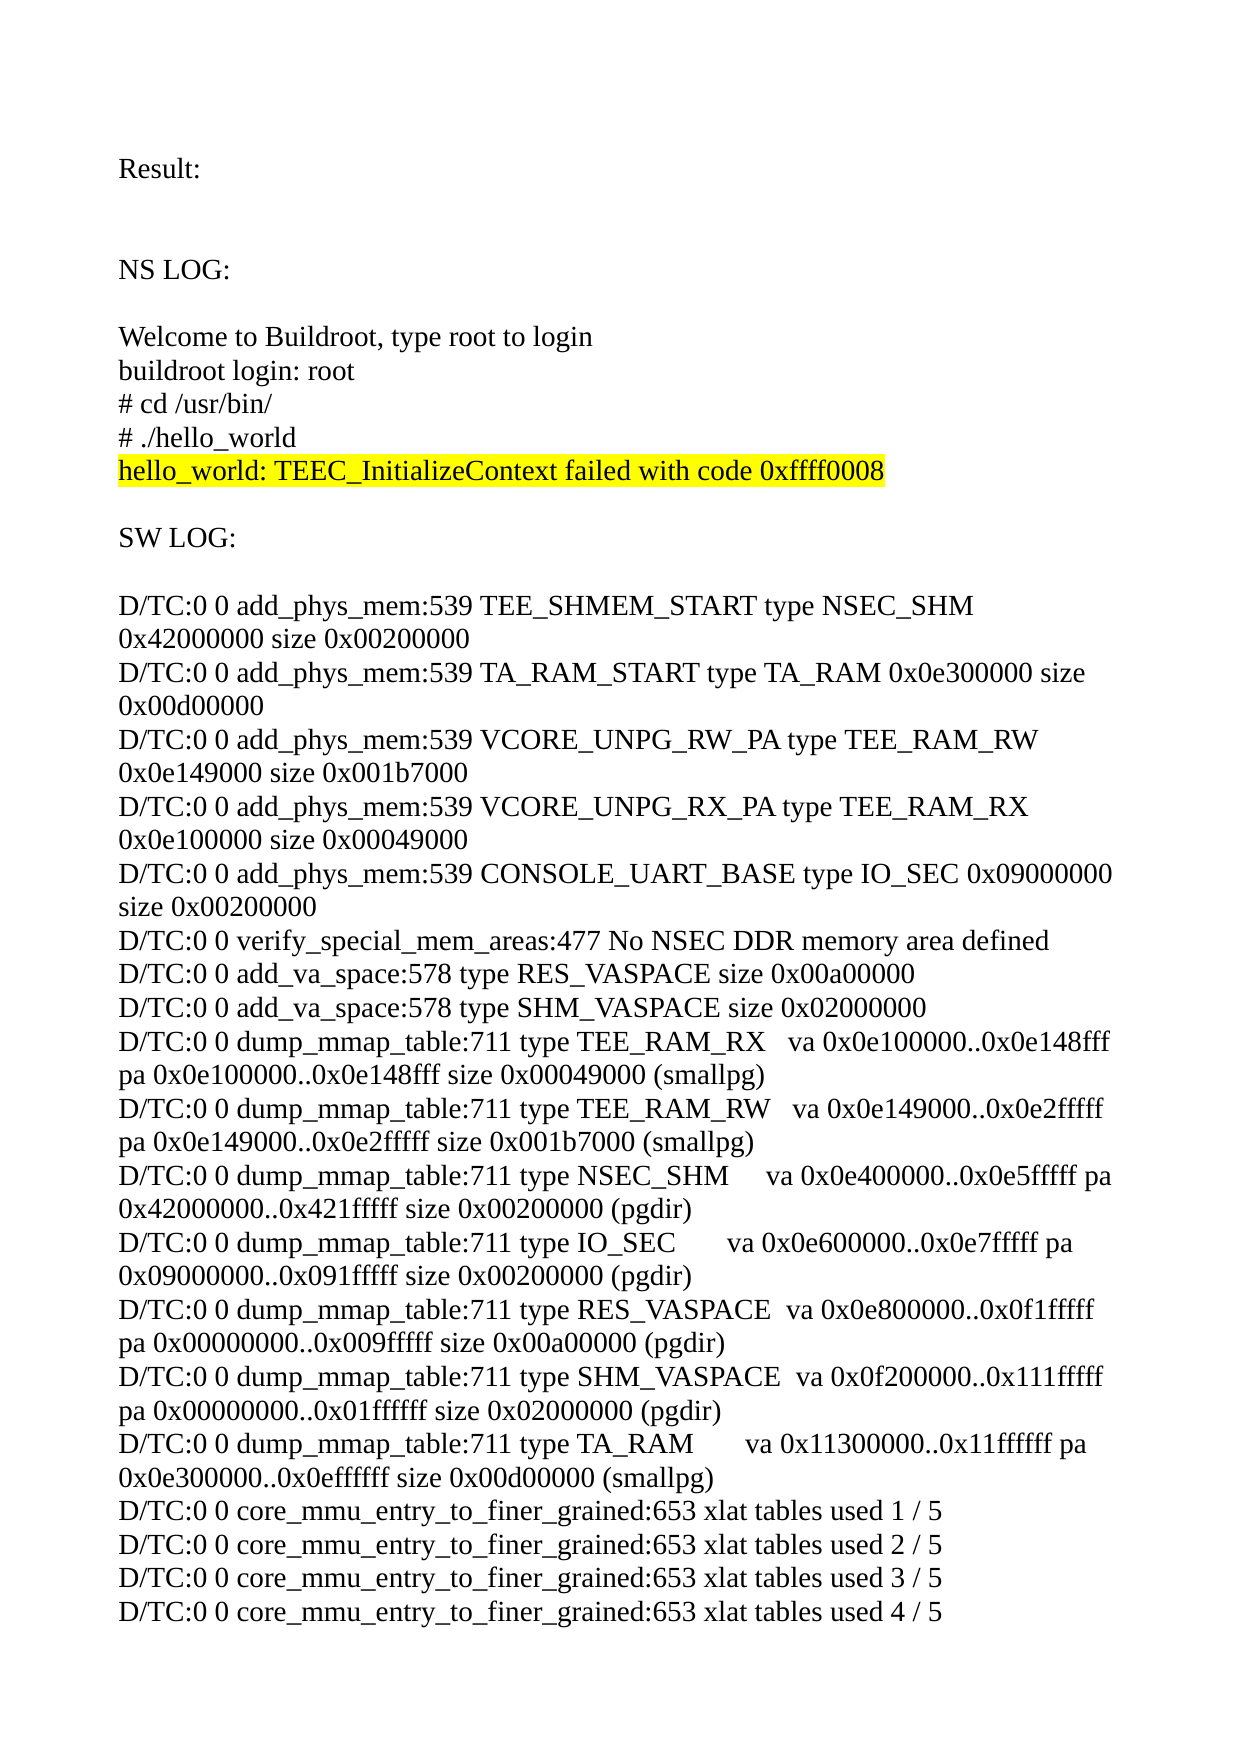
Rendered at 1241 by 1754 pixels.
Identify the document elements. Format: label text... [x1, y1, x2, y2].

text D/TC:0 0 add_phys_mem:539 CONSOLE_UART_BASE type IO_SEC 0x09000000 size 0x00200000 [118, 856, 1122, 923]
text D/TC:0 0 add_phys_mem:539 VCORE_UNPG_RX_PA type TEE_RAM_RX 0x0e100000 size 0x00049000 [118, 789, 1122, 856]
text D/TC:0 0 dump_mmap_table:711 type IO_SEC va 0x0e600000..0x0e7fffff pa 0x09000000..0x091fffff size 0x00200000 (pgdir) [118, 1225, 1122, 1292]
text D/TC:0 0 add_va_space:578 type SHM_VASPACE size 0x02000000 [118, 990, 1122, 1024]
text D/TC:0 0 add_va_space:578 type RES_VASPACE size 0x00a00000 [118, 957, 1122, 990]
text D/TC:0 0 dump_mmap_table:711 type RES_VASPACE va 0x0e800000..0x0f1fffff pa 0x00000000..0x009fffff size 0x00a00000 (pgdir) [118, 1292, 1122, 1359]
text # cd /usr/bin/ [118, 386, 1122, 420]
text D/TC:0 0 add_phys_mem:539 VCORE_UNPG_RW_PA type TEE_RAM_RW 0x0e149000 size 0x001b7000 [118, 722, 1122, 789]
text D/TC:0 0 add_phys_mem:539 TEE_SHMEM_START type NSEC_SHM 0x42000000 size 0x00200000 [118, 588, 1122, 655]
text D/TC:0 0 verify_special_mem_areas:477 No NSEC DDR memory area defined [118, 923, 1122, 957]
text D/TC:0 0 dump_mmap_table:711 type TEE_RAM_RW va 0x0e149000..0x0e2fffff pa 0x0e149000..0x0e2fffff size 0x001b7000 (smallpg) [118, 1091, 1122, 1158]
text D/TC:0 0 dump_mmap_table:711 type TA_RAM va 0x11300000..0x11ffffff pa 0x0e300000..0x0effffff size 0x00d00000 (smallpg) [118, 1426, 1122, 1493]
text D/TC:0 0 dump_mmap_table:711 type SHM_VASPACE va 0x0f200000..0x111fffff pa 0x00000000..0x01ffffff size 0x02000000 (pgdir) [118, 1359, 1122, 1426]
text D/TC:0 0 dump_mmap_table:711 type NSEC_SHM va 0x0e400000..0x0e5fffff pa 0x42000000..0x421fffff size 0x00200000 (pgdir) [118, 1158, 1122, 1225]
text SW LOG: [118, 521, 1122, 554]
text buildroot login: root [118, 353, 1122, 386]
text # ./hello_world [118, 420, 1122, 453]
text D/TC:0 0 core_mmu_entry_to_finer_grained:653 xlat tables used 3 / 5 [118, 1560, 1122, 1594]
text D/TC:0 0 dump_mmap_table:711 type TEE_RAM_RX va 0x0e100000..0x0e148fff pa 0x0e100000..0x0e148fff size 0x00049000 (smallpg) [118, 1024, 1122, 1091]
text D/TC:0 0 core_mmu_entry_to_finer_grained:653 xlat tables used 4 / 5 [118, 1594, 1122, 1627]
text hello_world: TEEC_InitializeContext failed with code 0xffff0008 [118, 453, 1122, 487]
text D/TC:0 0 add_phys_mem:539 TA_RAM_START type TA_RAM 0x0e300000 size 0x00d00000 [118, 655, 1122, 722]
text Welcome to Buildroot, type root to login [118, 319, 1122, 353]
text D/TC:0 0 core_mmu_entry_to_finer_grained:653 xlat tables used 1 / 5 [118, 1493, 1122, 1527]
text D/TC:0 0 core_mmu_entry_to_finer_grained:653 xlat tables used 2 / 5 [118, 1527, 1122, 1560]
text Result: [118, 152, 1122, 185]
text NS LOG: [118, 252, 1122, 286]
